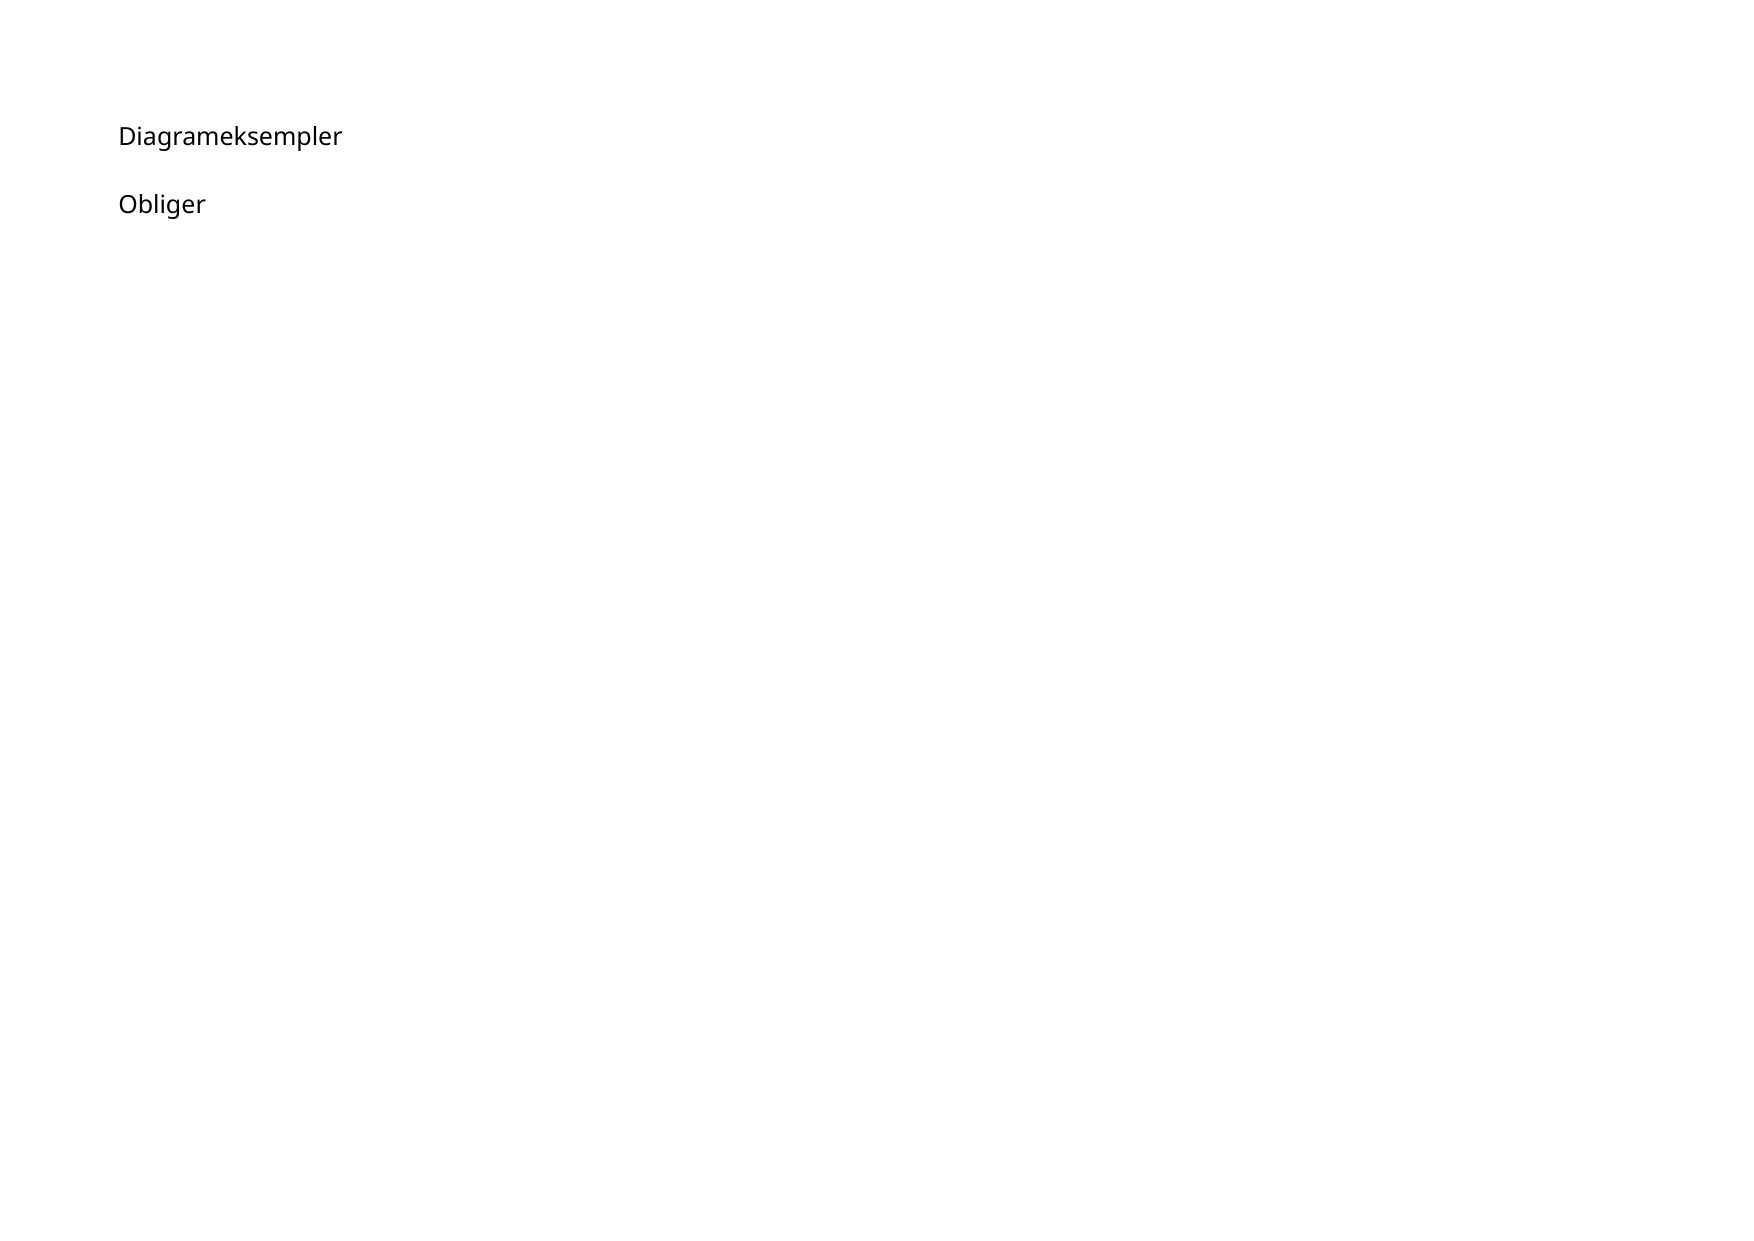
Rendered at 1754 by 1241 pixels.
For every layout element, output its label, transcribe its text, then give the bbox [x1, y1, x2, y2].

text Obliger [118, 186, 1636, 220]
text Diagrameksempler [118, 118, 1636, 152]
